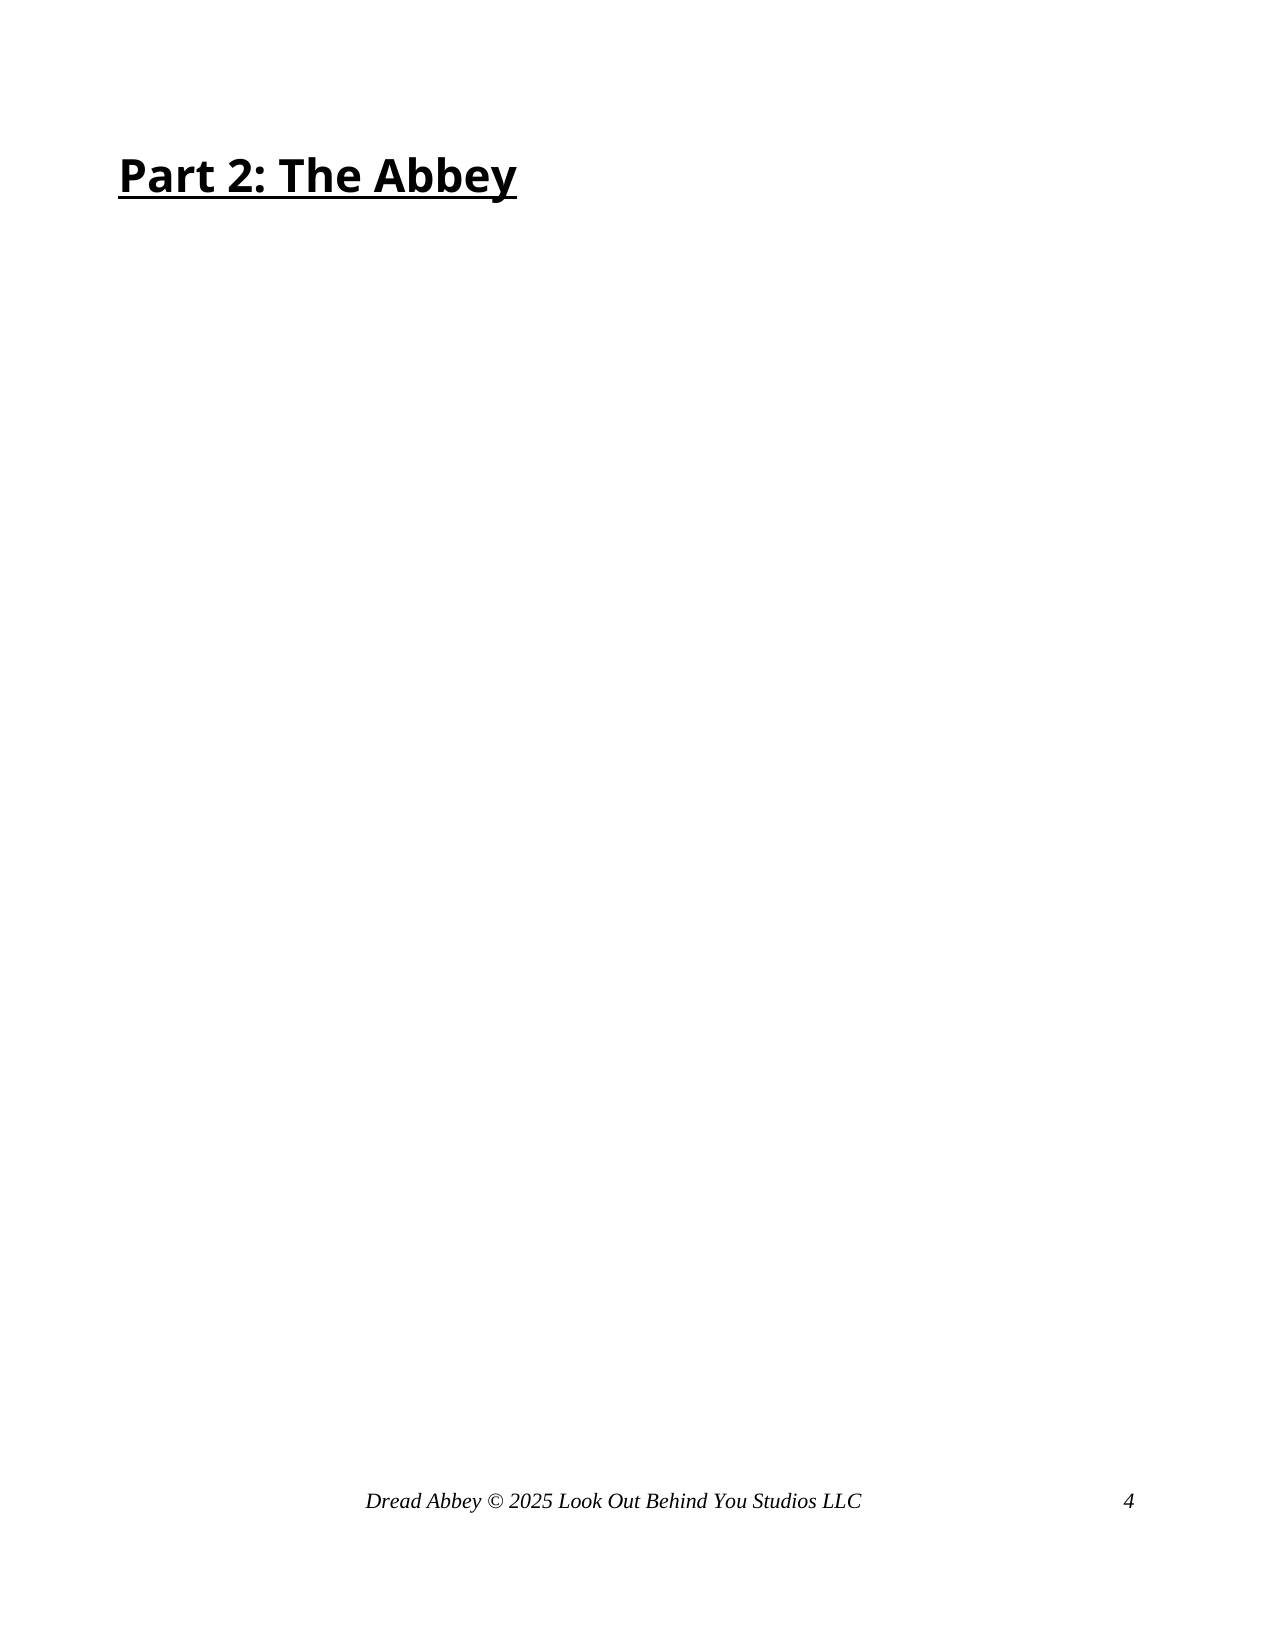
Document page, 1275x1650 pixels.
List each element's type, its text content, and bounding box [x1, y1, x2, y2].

subtitle Part 2: The Abbey [118, 143, 622, 206]
